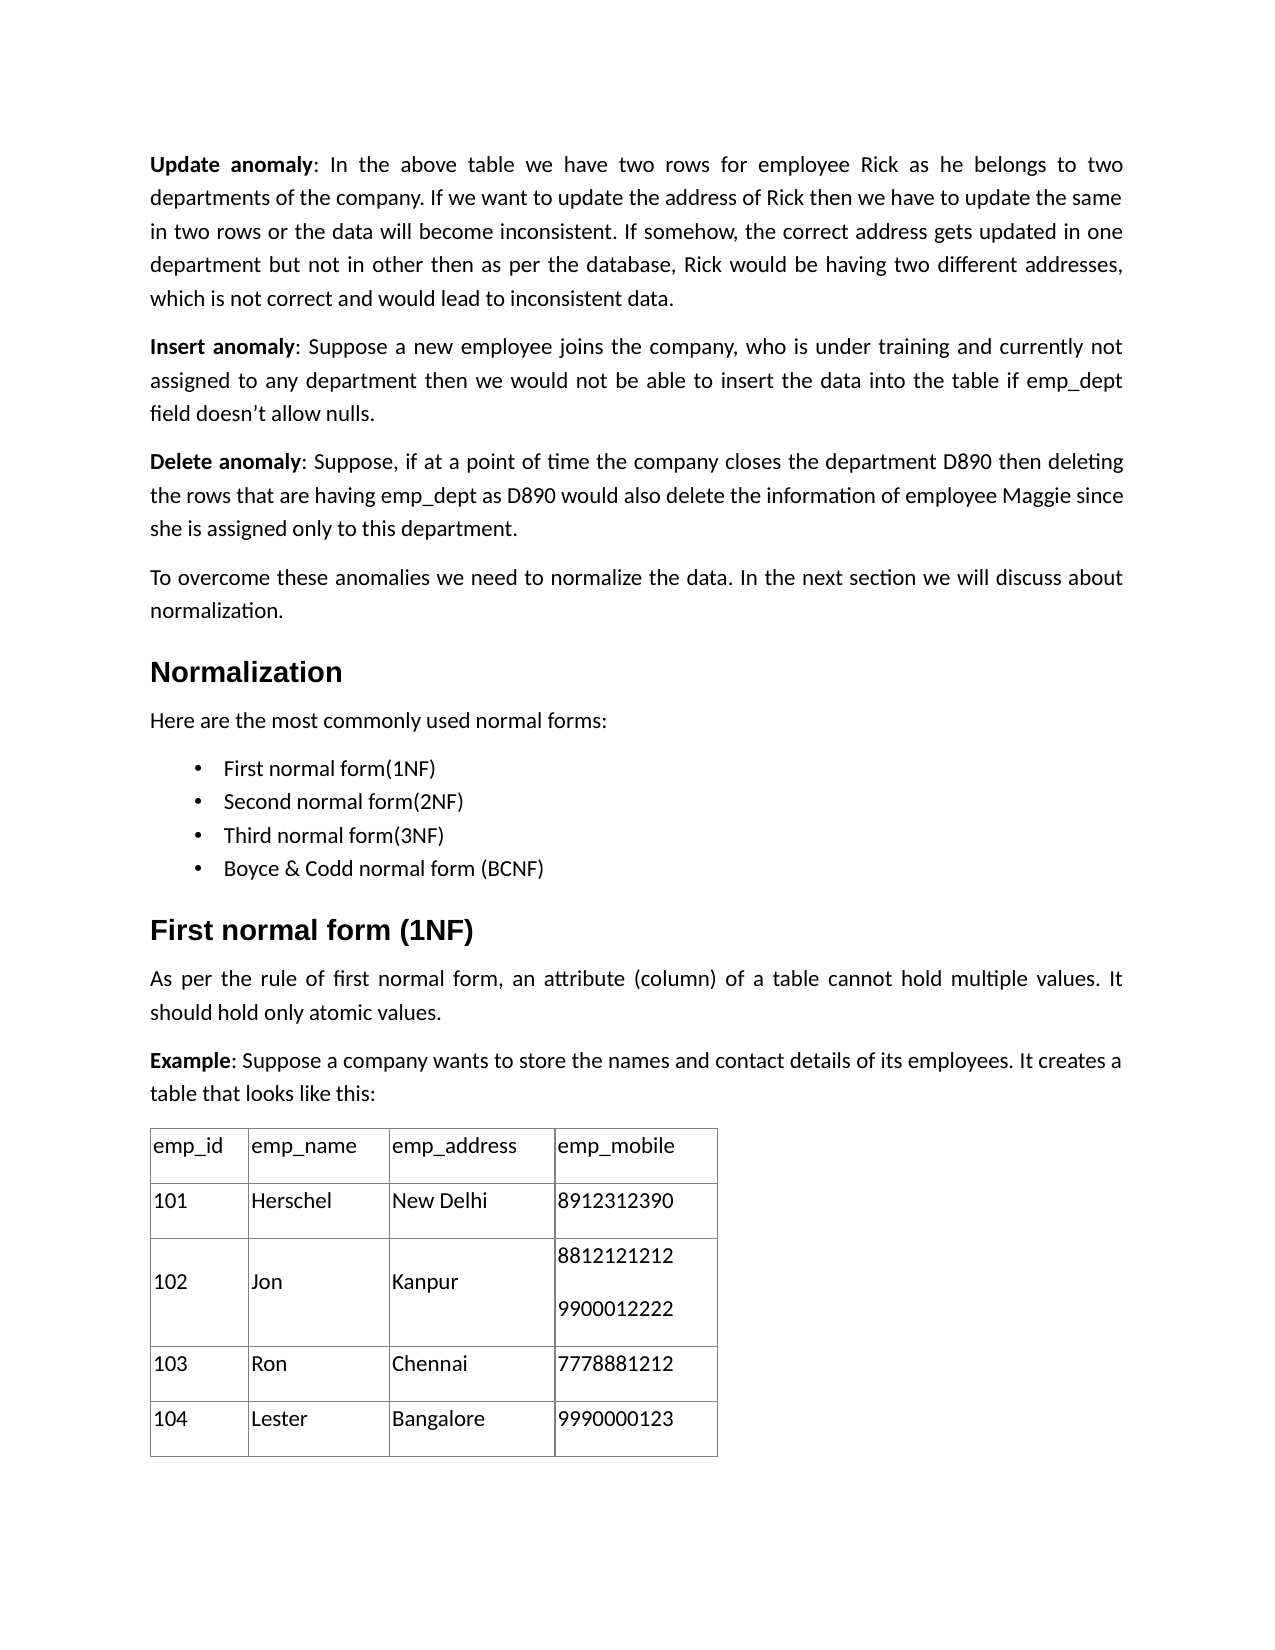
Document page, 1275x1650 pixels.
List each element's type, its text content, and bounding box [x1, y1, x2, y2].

subtitle Normalization [150, 655, 1125, 688]
table_cell Bangalore [390, 1402, 554, 1456]
table_cell Herschel [249, 1184, 389, 1238]
table_header emp_mobile [556, 1129, 717, 1183]
text Here are the most commonly used normal forms: [150, 706, 1125, 734]
table_cell 103 [151, 1347, 248, 1401]
list Third normal form(3NF) [194, 821, 1125, 849]
text As per the rule of first normal form, an attribute (column) of a table cannot hold multiple values. It should hold only atomic values. [150, 964, 1125, 1026]
table_cell New Delhi [390, 1184, 554, 1238]
list Boyce & Codd normal form (BCNF) [194, 854, 1125, 883]
table_header emp_id [151, 1129, 248, 1183]
table_cell Ron [249, 1347, 389, 1401]
list First normal form(1NF) [194, 754, 1125, 782]
list Second normal form(2NF) [194, 787, 1125, 816]
subtitle First normal form (1NF) [150, 913, 1125, 947]
table_cell 8912312390 [556, 1184, 717, 1238]
table_cell 8812121212 9900012222 [556, 1239, 717, 1346]
table_header emp_name [249, 1129, 389, 1183]
table_header emp_address [390, 1129, 554, 1183]
text Example: Suppose a company wants to store the names and contact details of its employees. It creates a table that looks like this: [150, 1046, 1125, 1107]
table_cell 7778881212 [556, 1347, 717, 1401]
text Update anomaly: In the above table we have two rows for employee Rick as he belongs to two departments of the company. If we want to update the address of Rick then we have to update the same in two rows or the data will become inconsistent. If somehow, the correct address gets updated in one department but not in other then as per the database, Rick would be having two different addresses, which is not correct and would lead to inconsistent data. [150, 150, 1125, 312]
table_cell Jon [249, 1239, 389, 1346]
table_cell 101 [151, 1184, 248, 1238]
table_cell Chennai [390, 1347, 554, 1401]
table_cell 9990000123 [556, 1402, 717, 1456]
table_cell Lester [249, 1402, 389, 1456]
text Insert anomaly: Suppose a new employee joins the company, who is under training and currently not assigned to any department then we would not be able to insert the data into the table if emp_dept field doesn’t allow nulls. [150, 332, 1125, 427]
table_cell 104 [151, 1402, 248, 1456]
table_cell 102 [151, 1239, 248, 1346]
table_cell Kanpur [390, 1239, 554, 1346]
text Delete anomaly: Suppose, if at a point of time the company closes the department D890 then deleting the rows that are having emp_dept as D890 would also delete the information of employee Maggie since she is assigned only to this department. [150, 447, 1125, 543]
text To overcome these anomalies we need to normalize the data. In the next section we will discuss about normalization. [150, 563, 1125, 624]
